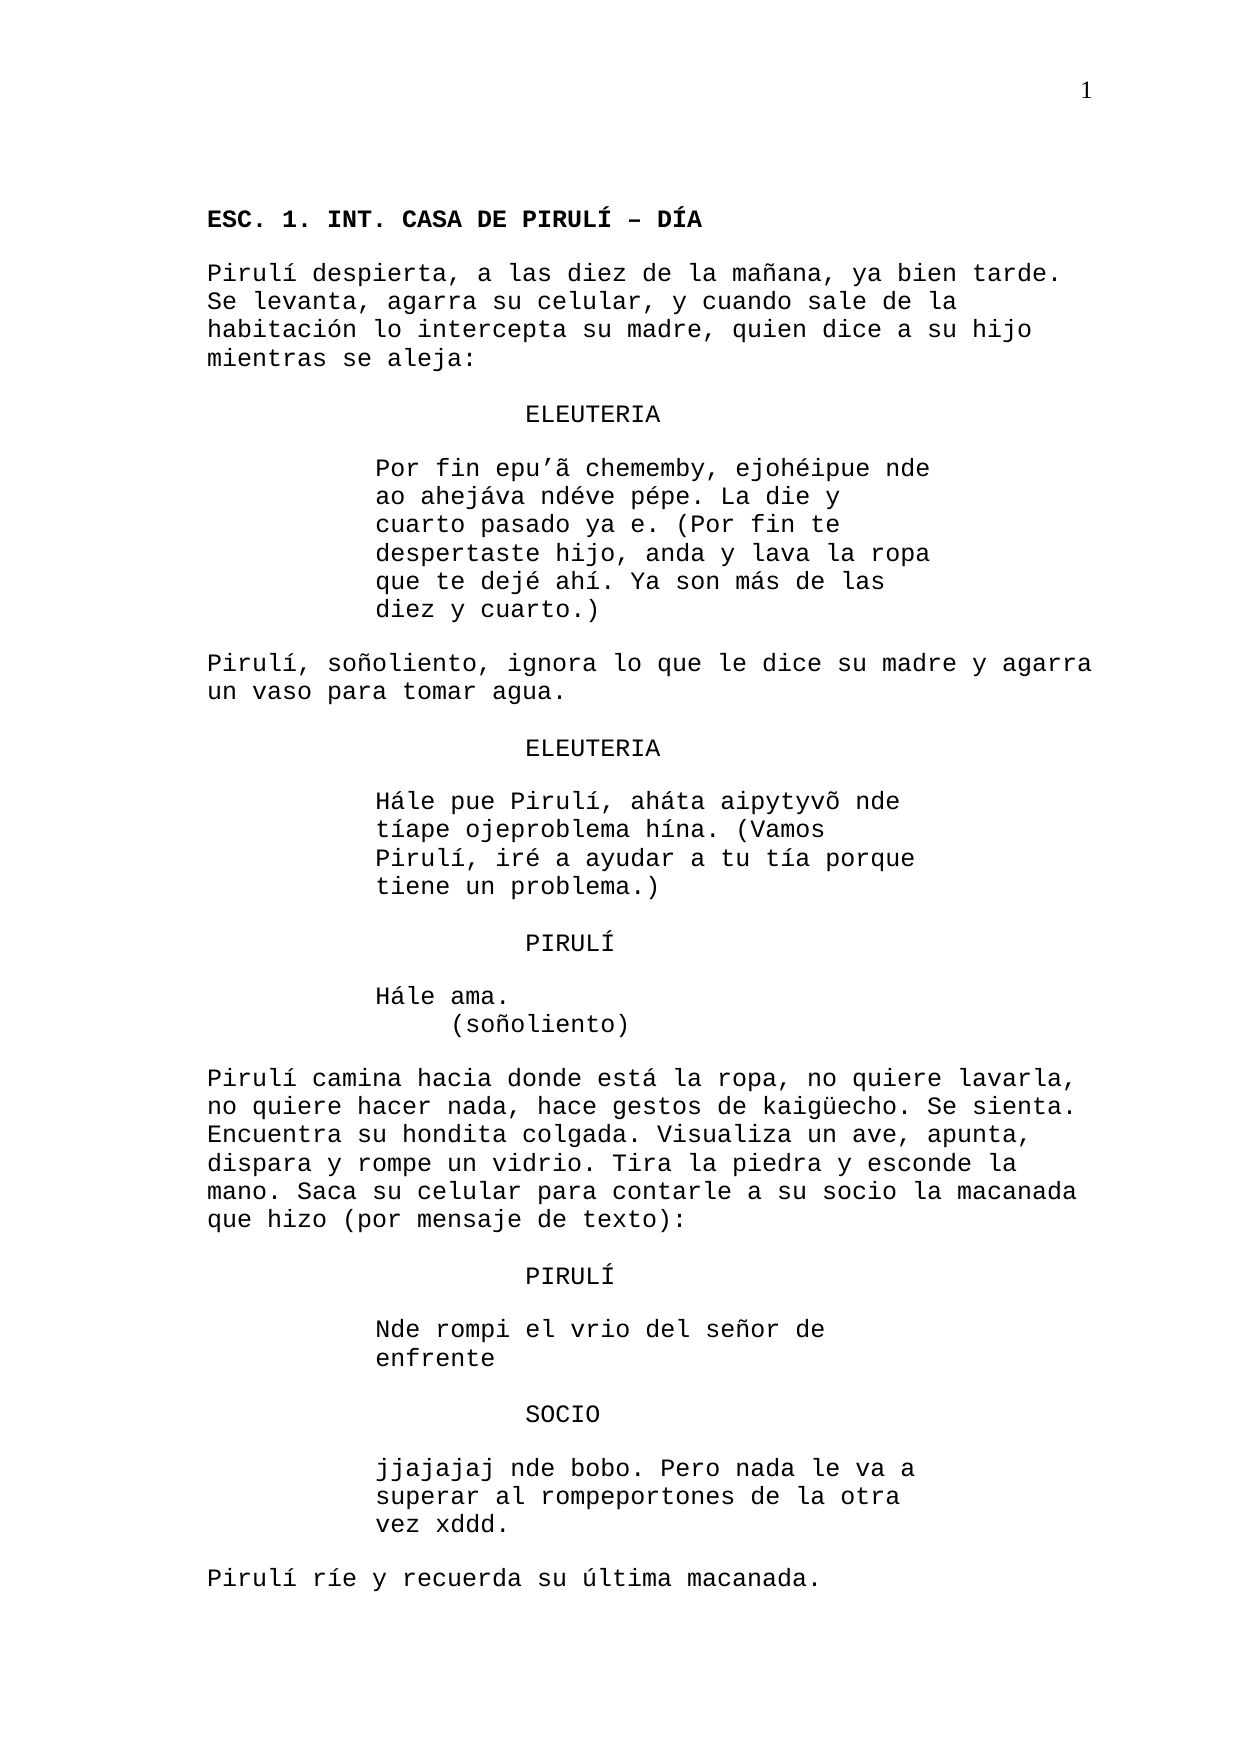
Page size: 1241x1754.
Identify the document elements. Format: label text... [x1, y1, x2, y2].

text Pirulí, soñoliento, ignora lo que le dice su madre y agarra un vaso para tomar agua. [207, 650, 1092, 707]
text Por fin epu’ã chememby, ejohéipue nde ao ahejáva ndéve pépe. La die y cuarto pasado ya e. (Por fin te despertaste hijo, anda y lava la ropa que te dejé ahí. Ya son más de las diez y cuarto.) [375, 455, 942, 625]
text (soñoliento) [450, 1012, 942, 1040]
text Pirulí [525, 1263, 1092, 1292]
text Pirulí ríe y recuerda su última macanada. [207, 1565, 1092, 1593]
text jjajajaj nde bobo. Pero nada le va a superar al rompeportones de la otra vez xddd. [375, 1455, 942, 1540]
text Hále pue Pirulí, aháta aipytyvõ nde tíape ojeproblema hína. (Vamos Pirulí, iré a ayudar a tu tía porque tiene un problema.) [375, 788, 942, 902]
text Eleuteria [525, 402, 1092, 430]
text Esc. 1. Int. Casa de pirulí – día [207, 207, 1092, 235]
text Pirulí despierta, a las diez de la mañana, ya bien tarde. Se levanta, agarra su celular, y cuando sale de la habitación lo intercepta su madre, quien dice a su hijo mientras se aleja: [207, 260, 1092, 373]
text eleuteria [525, 735, 1092, 763]
text Pirulí camina hacia donde está la ropa, no quiere lavarla, no quiere hacer nada, hace gestos de kaigüecho. Se sienta. Encuentra su hondita colgada. Visualiza un ave, apunta, dispara y rompe un vidrio. Tira la piedra y esconde la mano. Saca su celular para contarle a su socio la macanada que hizo (por mensaje de texto): [207, 1065, 1092, 1235]
text Socio [525, 1402, 1092, 1430]
text Nde rompi el vrio del señor de enfrente [375, 1317, 942, 1373]
text pirulí [525, 930, 1092, 958]
text Hále ama. [375, 983, 942, 1012]
